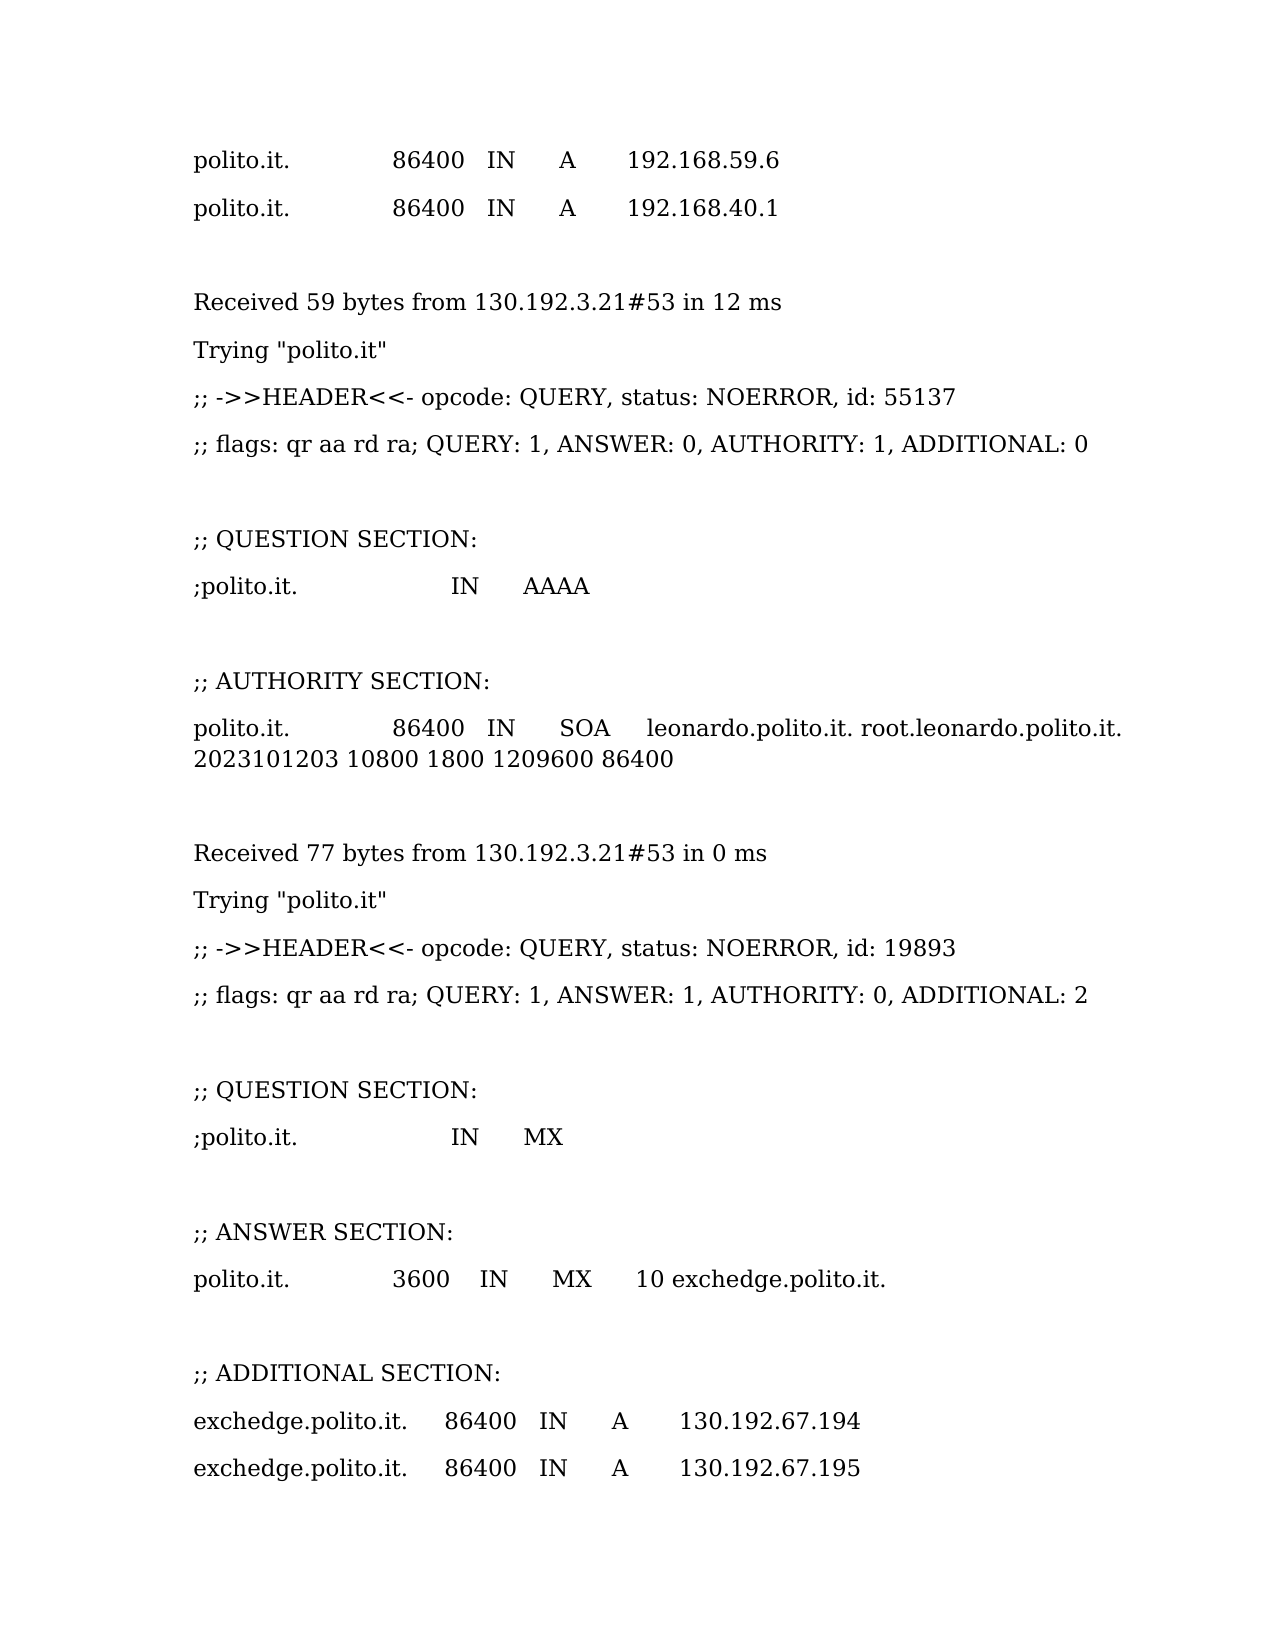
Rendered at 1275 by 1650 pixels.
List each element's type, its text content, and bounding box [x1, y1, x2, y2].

list exchedge.polito.it. 86400 IN A 130.192.67.195 [156, 1455, 1157, 1482]
list ;; AUTHORITY SECTION: [156, 668, 1157, 694]
list ;; ADDITIONAL SECTION: [156, 1361, 1157, 1387]
list Trying "polito.it" [156, 337, 1157, 363]
list ;; ANSWER SECTION: [156, 1219, 1157, 1245]
list Received 59 bytes from 130.192.3.21#53 in 12 ms [156, 289, 1157, 316]
list ;polito.it. IN AAAA [156, 573, 1157, 600]
list exchedge.polito.it. 86400 IN A 130.192.67.194 [156, 1408, 1157, 1434]
list polito.it. 3600 IN MX 10 exchedge.polito.it. [156, 1266, 1157, 1293]
list ;; QUESTION SECTION: [156, 1077, 1157, 1103]
list ;; ->>HEADER<<- opcode: QUERY, status: NOERROR, id: 19893 [156, 935, 1157, 962]
list ;; flags: qr aa rd ra; QUERY: 1, ANSWER: 1, AUTHORITY: 0, ADDITIONAL: 2 [156, 982, 1157, 1009]
list ;polito.it. IN MX [156, 1124, 1157, 1151]
list Trying "polito.it" [156, 888, 1157, 914]
list ;; flags: qr aa rd ra; QUERY: 1, ANSWER: 0, AUTHORITY: 1, ADDITIONAL: 0 [156, 431, 1157, 458]
list ;; QUESTION SECTION: [156, 526, 1157, 553]
list polito.it. 86400 IN A 192.168.59.6 [156, 148, 1157, 174]
list polito.it. 86400 IN A 192.168.40.1 [156, 195, 1157, 222]
list Received 77 bytes from 130.192.3.21#53 in 0 ms [156, 840, 1157, 867]
list polito.it. 86400 IN SOA leonardo.polito.it. root.leonardo.polito.it. 2023101203 10800 1800 1209600 86400 [156, 715, 1157, 772]
list ;; ->>HEADER<<- opcode: QUERY, status: NOERROR, id: 55137 [156, 384, 1157, 411]
